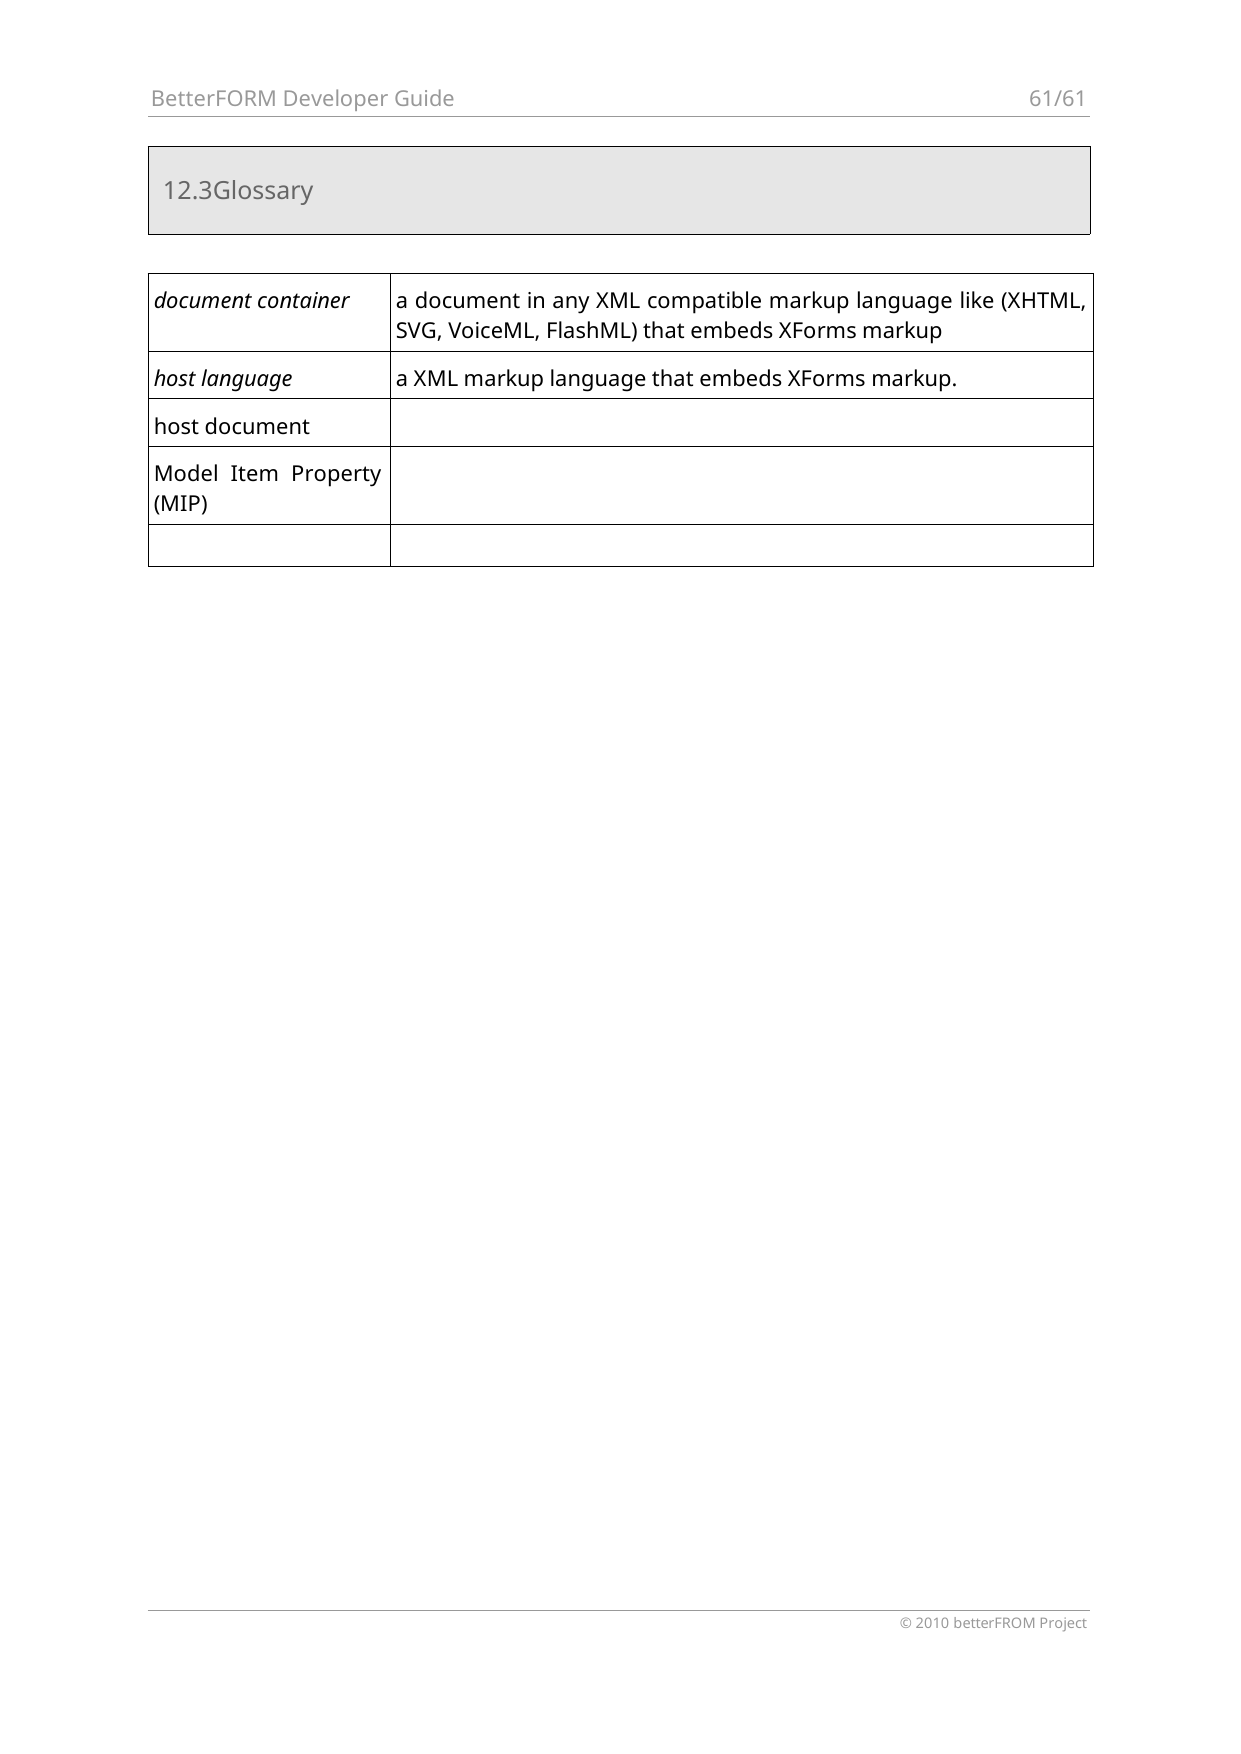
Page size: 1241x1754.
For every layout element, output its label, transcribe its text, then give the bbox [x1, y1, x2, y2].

table_cell a XML markup language that embeds XForms markup. [391, 352, 1093, 398]
table_header a document in any XML compatible markup language like (XHTML, SVG, VoiceML, FlashML) that embeds XForms markup [391, 274, 1093, 351]
subtitle Glossary [149, 147, 1090, 234]
table_cell host document [149, 399, 390, 446]
table_cell [391, 525, 1093, 566]
table_cell [391, 447, 1093, 524]
table_cell [149, 525, 390, 566]
table_cell Model Item Property (MIP) [149, 447, 390, 524]
table_cell [391, 399, 1093, 446]
table_header document container [149, 274, 390, 351]
table_cell host language [149, 352, 390, 398]
